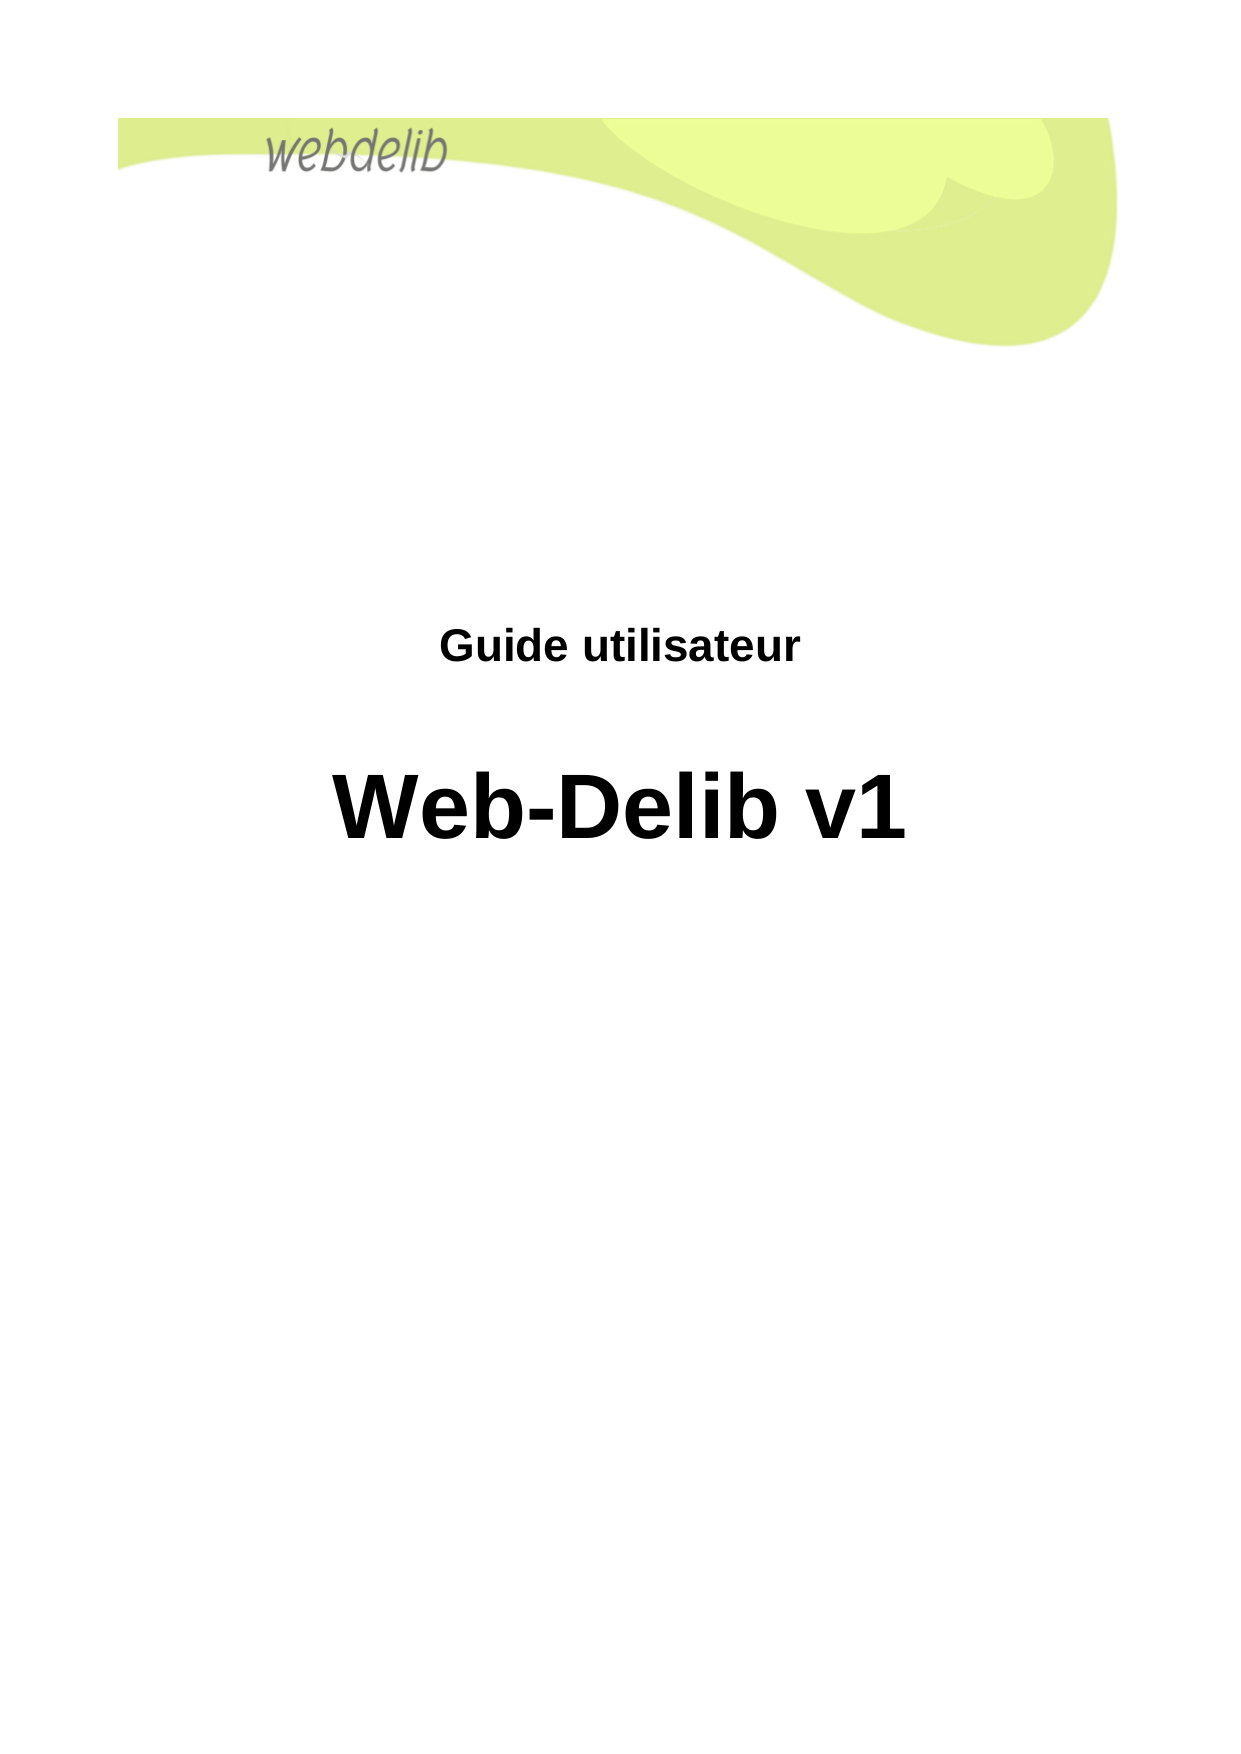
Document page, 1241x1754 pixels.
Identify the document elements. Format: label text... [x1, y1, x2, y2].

text Guide utilisateur [118, 620, 1122, 672]
picture [118, 118, 1123, 369]
text Web-Delib v1 [118, 755, 1122, 858]
